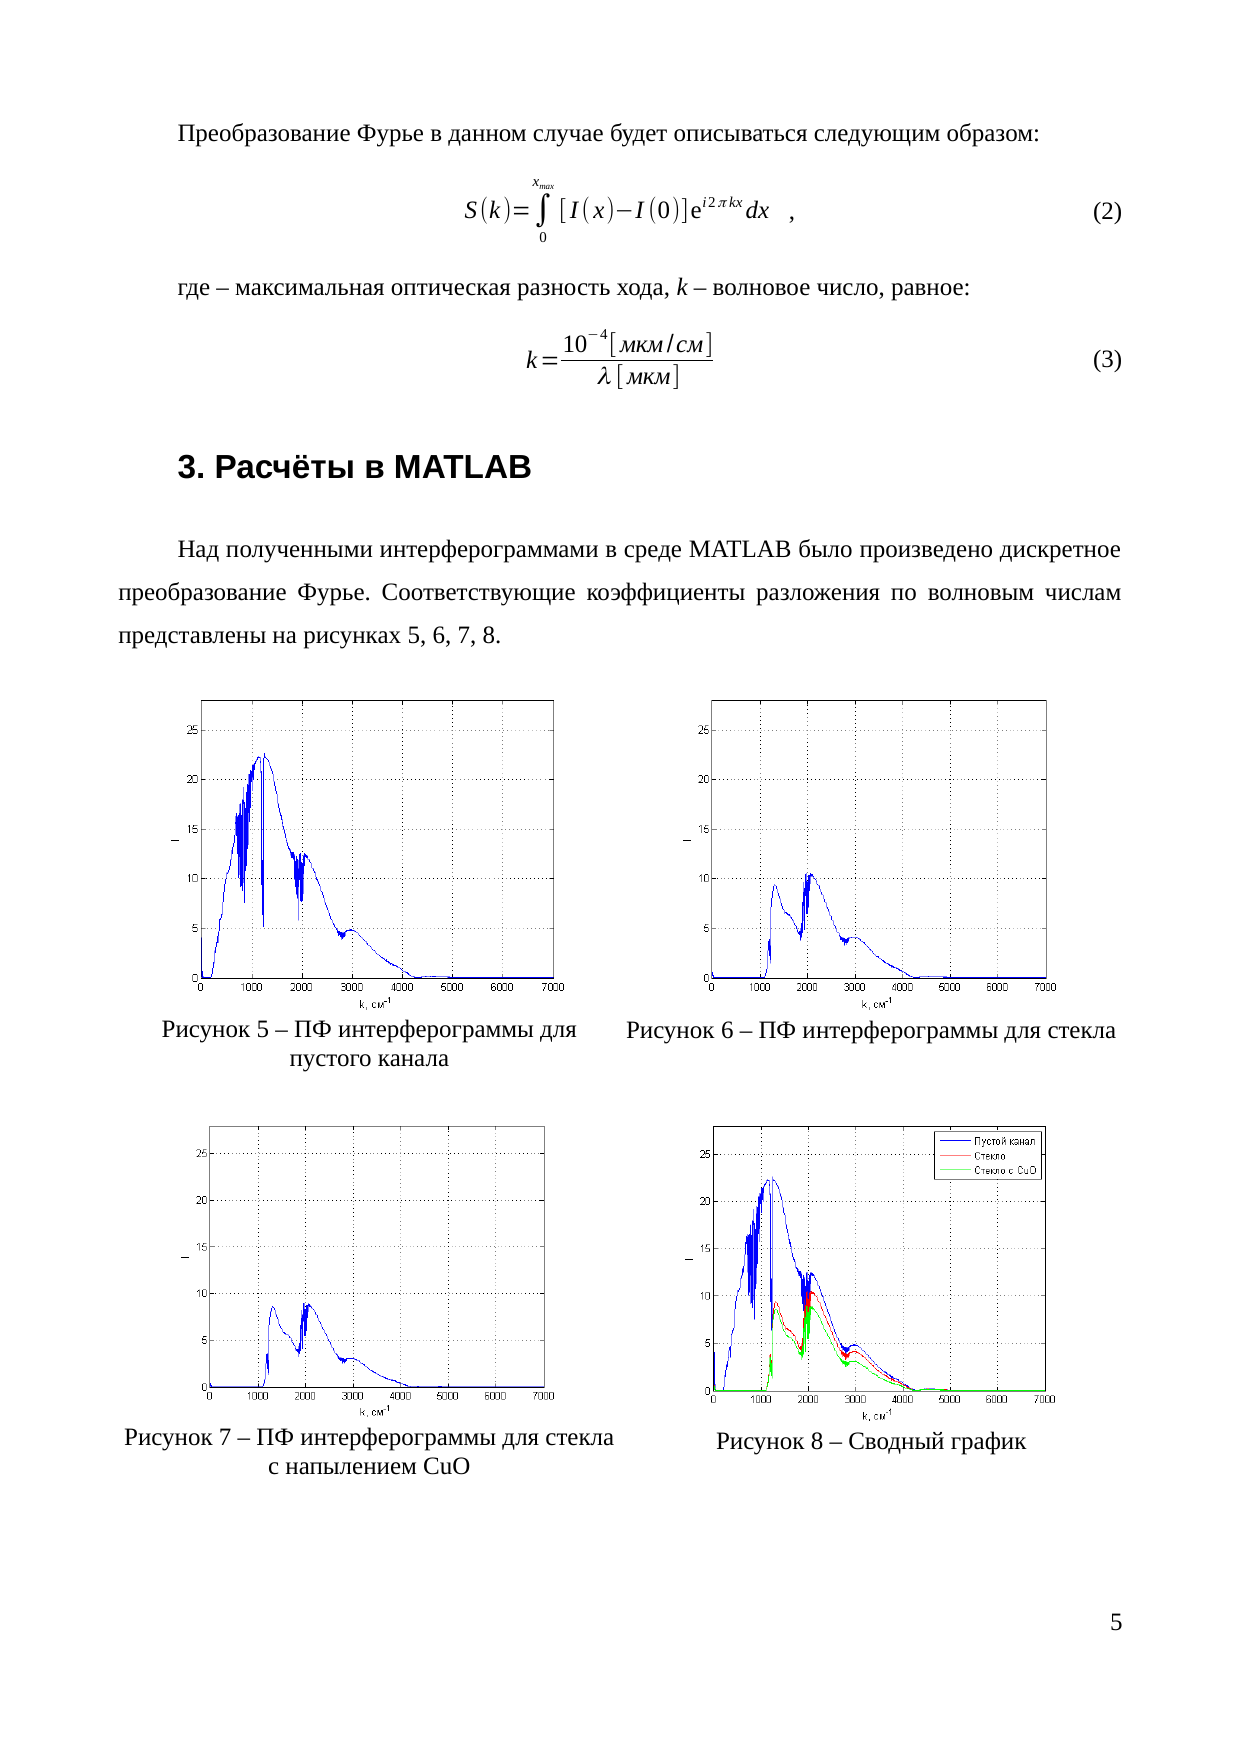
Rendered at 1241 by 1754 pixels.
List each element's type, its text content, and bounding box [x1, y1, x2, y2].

subtitle Расчёты в MATLAB [118, 447, 1122, 485]
picture [656, 675, 1086, 1015]
text Над полученными интерферограммами в среде MATLAB было произведено дискретное преобразование Фурье. Соответствующие коэффициенты разложения по волновым числам представлены на рисунках 5, 6, 7, 8. [118, 534, 1122, 649]
table_header Рисунок 5 – ПФ интерферограммы для пустого канала [118, 675, 620, 1101]
picture [658, 1101, 1084, 1426]
text (3) [118, 327, 1122, 391]
text где – максимальная оптическая разность хода, k – волновое число, равное: [118, 272, 1122, 301]
picture [154, 1101, 584, 1422]
table_header Рисунок 6 – ПФ интерферограммы для стекла [620, 675, 1122, 1101]
text Преобразование Фурье в данном случае будет описываться следующим образом: [118, 118, 1122, 147]
table_cell Рисунок 7 – ПФ интерферограммы для стекла с напылением CuO [118, 1101, 620, 1509]
picture [142, 675, 596, 1015]
text , (2) [118, 173, 1122, 246]
table_cell Рисунок 8 – Сводный график [620, 1101, 1122, 1509]
